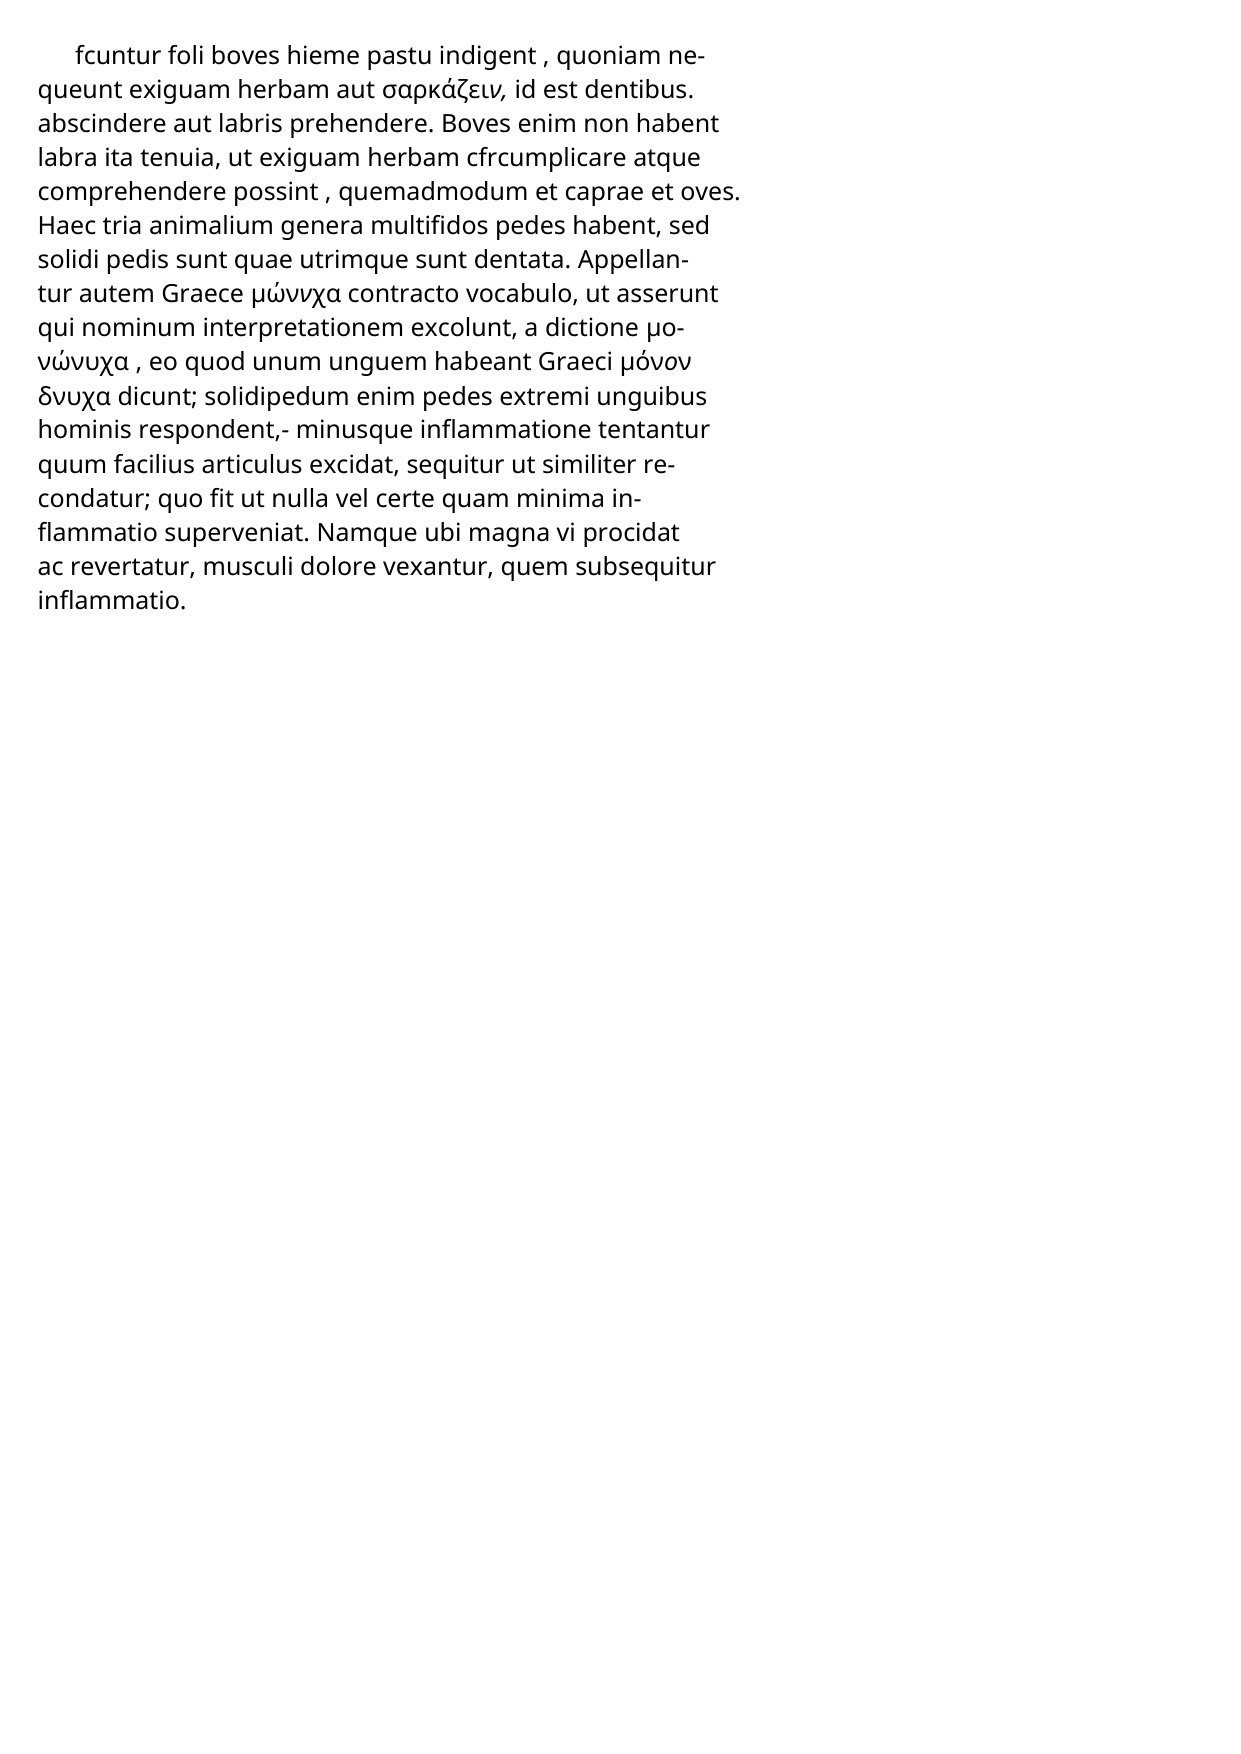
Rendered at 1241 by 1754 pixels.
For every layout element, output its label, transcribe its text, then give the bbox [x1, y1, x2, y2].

text fcuntur foli boves hieme pastu indigent , quoniam ne- queunt exiguam herbam aut σαρκάζειν, id est dentibus. abscindere aut labris prehendere. Boves enim non habent labra ita tenuia, ut exiguam herbam cfrcumplicare atque comprehendere possint , quemadmodum et caprae et oves. Haec tria animalium genera multifidos pedes habent, sed solidi pedis sunt quae utrimque sunt dentata. Appellan- tur autem Graece μώννχα contracto vocabulo, ut asserunt qui nominum interpretationem excolunt, a dictione μο- νώνυχα , eo quod unum unguem habeant Graeci μόνον δνυχα dicunt; solidipedum enim pedes extremi unguibus hominis respondent,- minusque inflammatione tentantur quum facilius articulus excidat, sequitur ut similiter re- condatur; quo fit ut nulla vel certe quam minima in- flammatio superveniat. Namque ubi magna vi procidat ac revertatur, musculi dolore vexantur, quem subsequitur inflammatio. [37, 37, 1203, 617]
